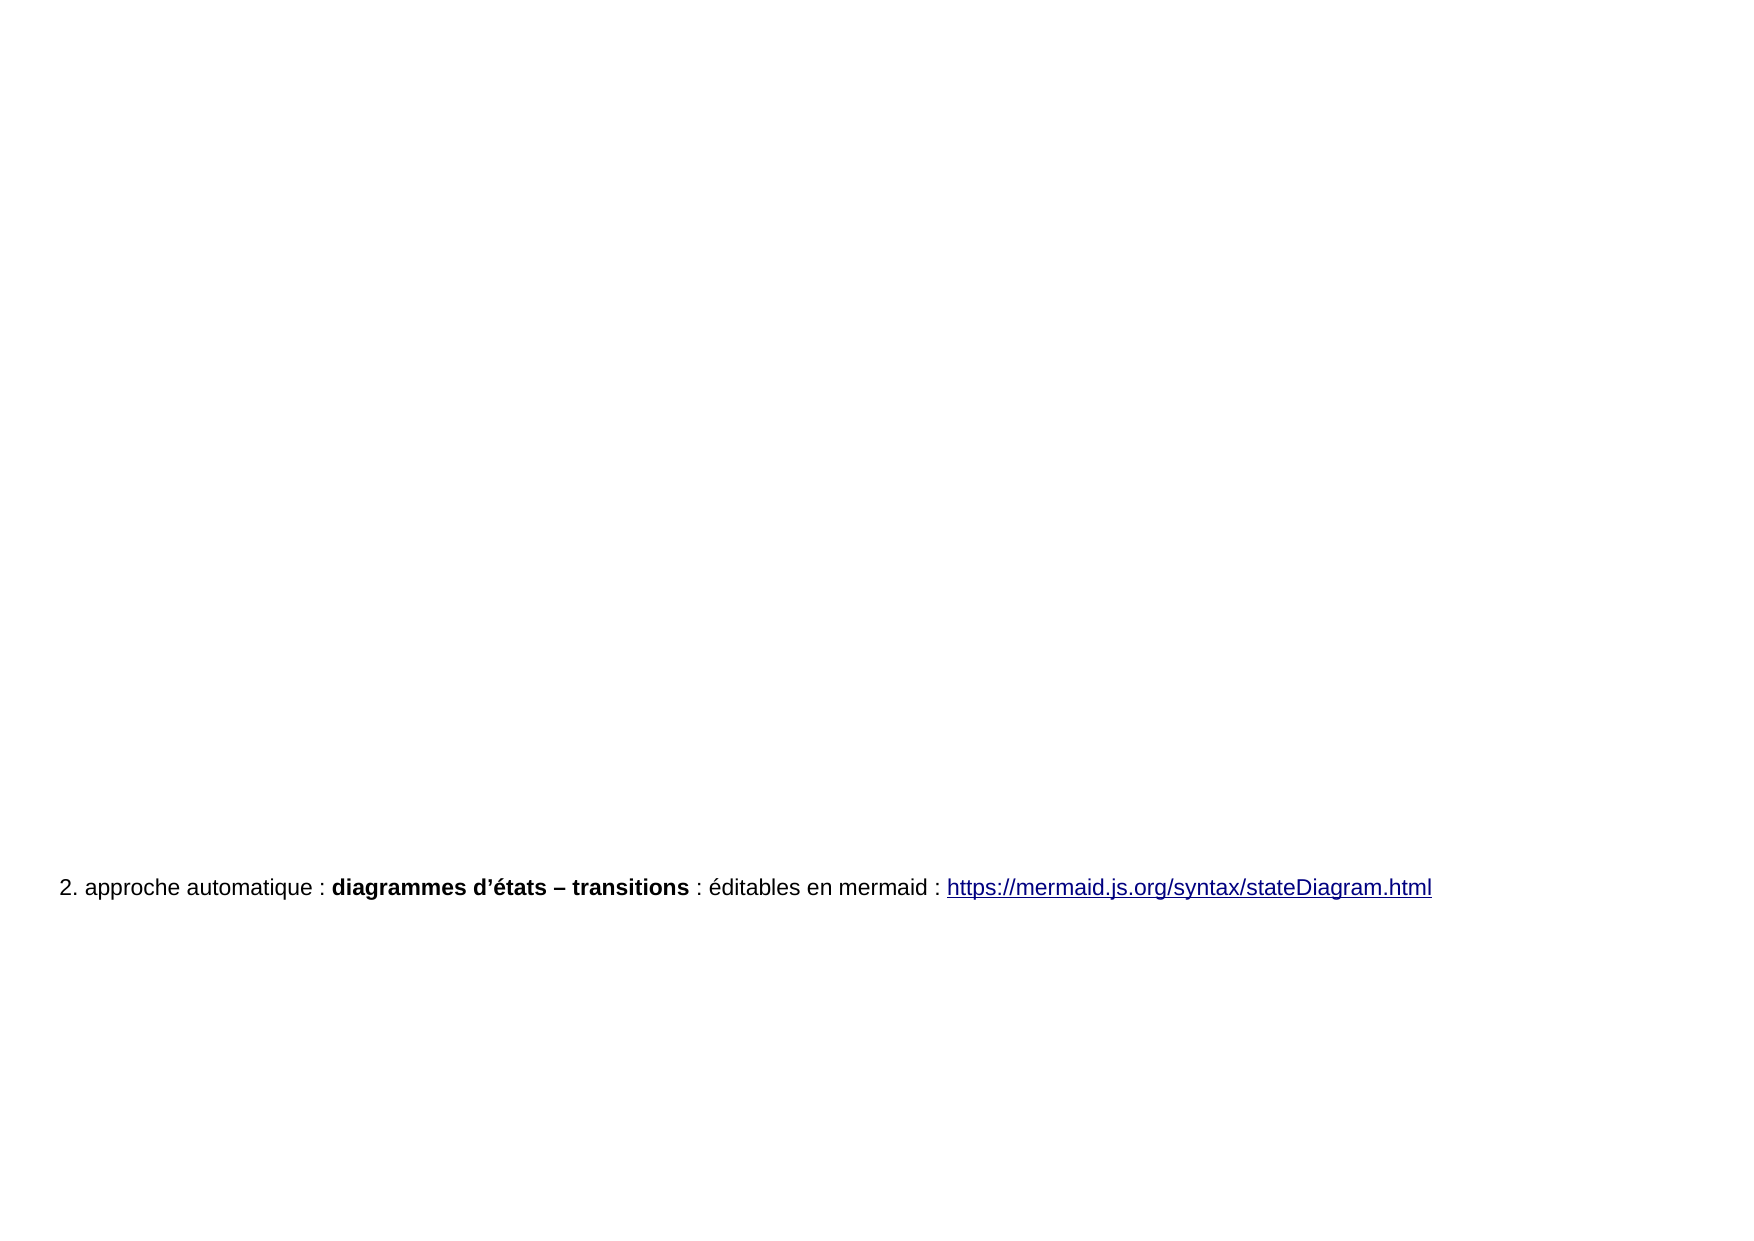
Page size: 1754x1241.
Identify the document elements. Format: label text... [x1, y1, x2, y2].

subtitle 2. approche automatique : diagrammes d’états – transitions : éditables en mermaid : https://mermaid.js.org/syntax/stateDiagram.html [59, 874, 1695, 901]
